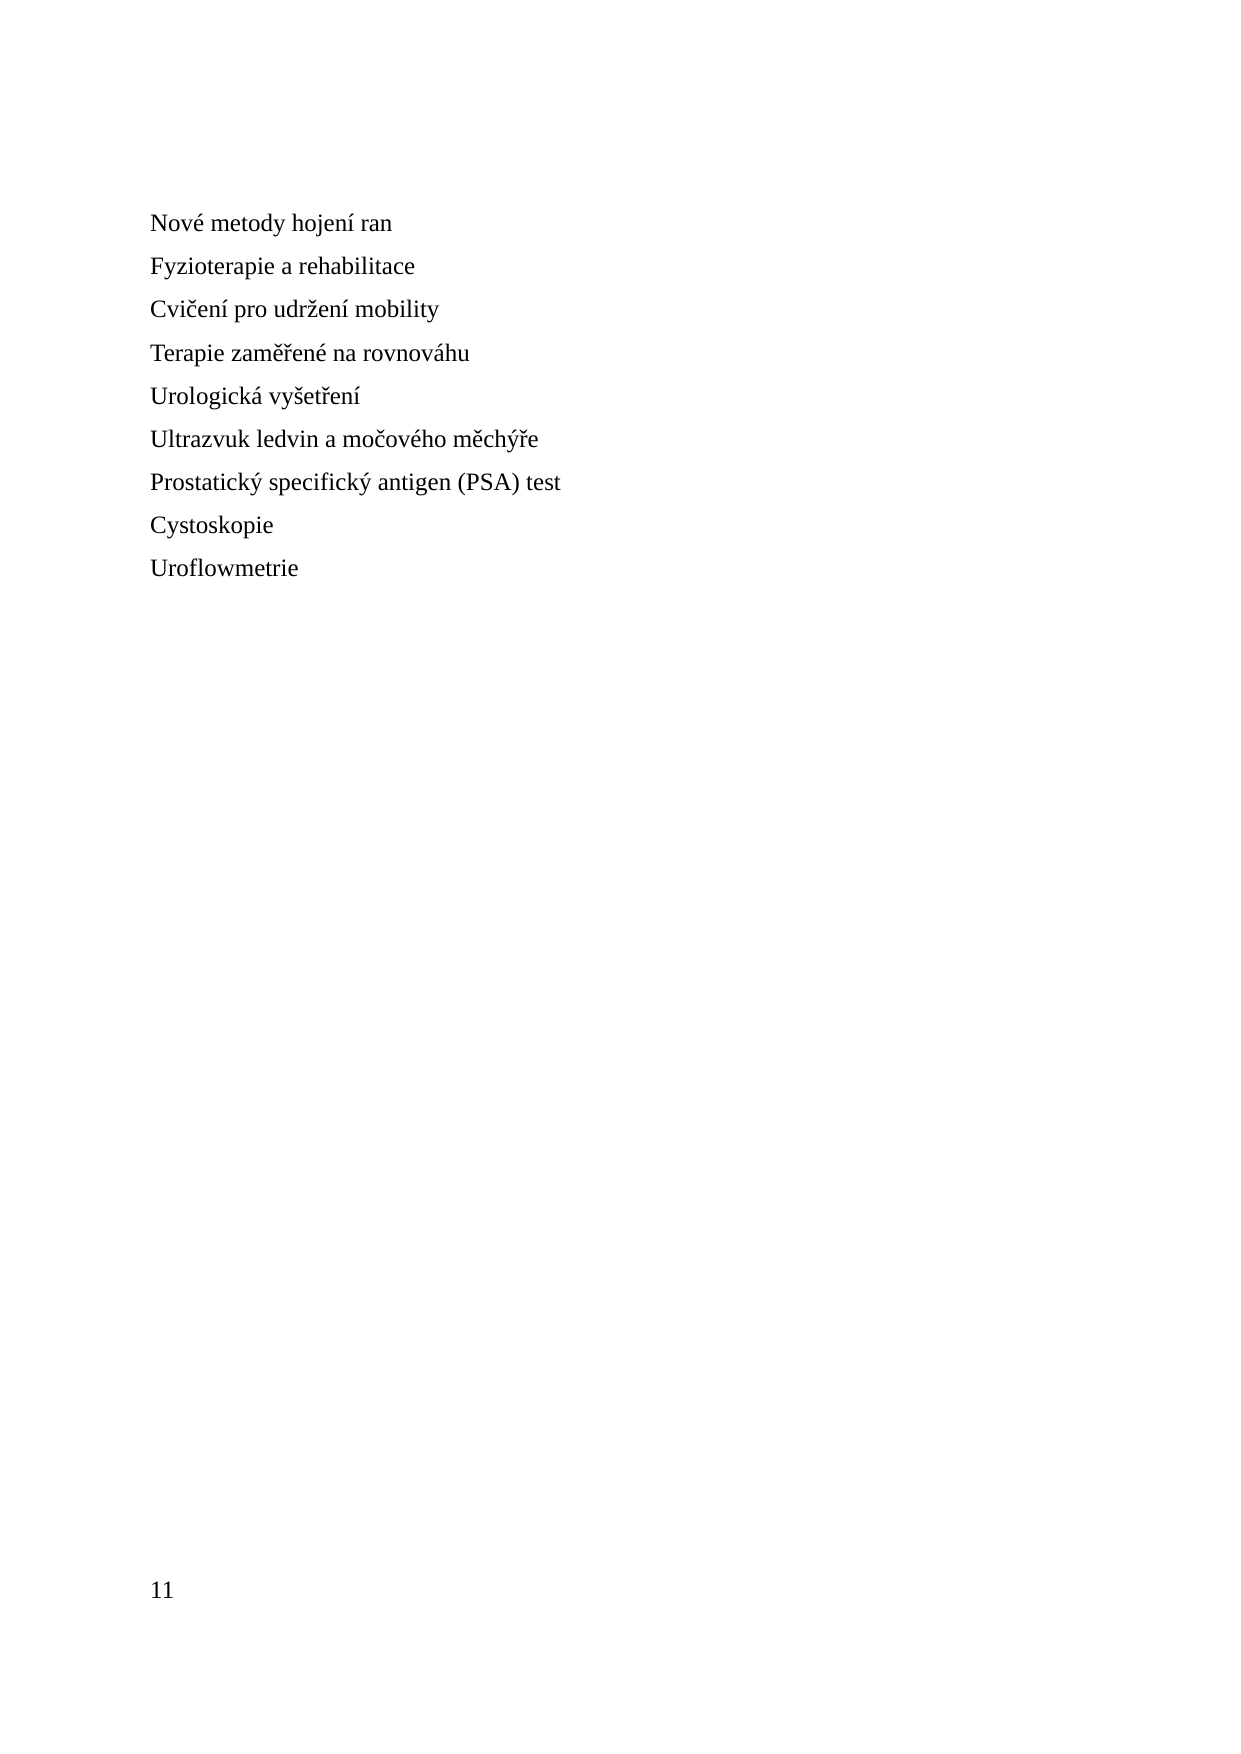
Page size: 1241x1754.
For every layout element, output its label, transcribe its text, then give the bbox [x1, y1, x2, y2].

text Urologická vyšetření [150, 381, 1090, 409]
text Fyzioterapie a rehabilitace [150, 251, 1090, 280]
text Cystoskopie [150, 510, 1090, 539]
text Terapie zaměřené na rovnováhu [150, 338, 1090, 366]
text Prostatický specifický antigen (PSA) test [150, 467, 1090, 496]
text Ultrazvuk ledvin a močového měchýře [150, 424, 1090, 453]
text Cvičení pro udržení mobility [150, 294, 1090, 323]
text Uroflowmetrie [150, 553, 1090, 582]
text Nové metody hojení ran [150, 208, 1090, 237]
